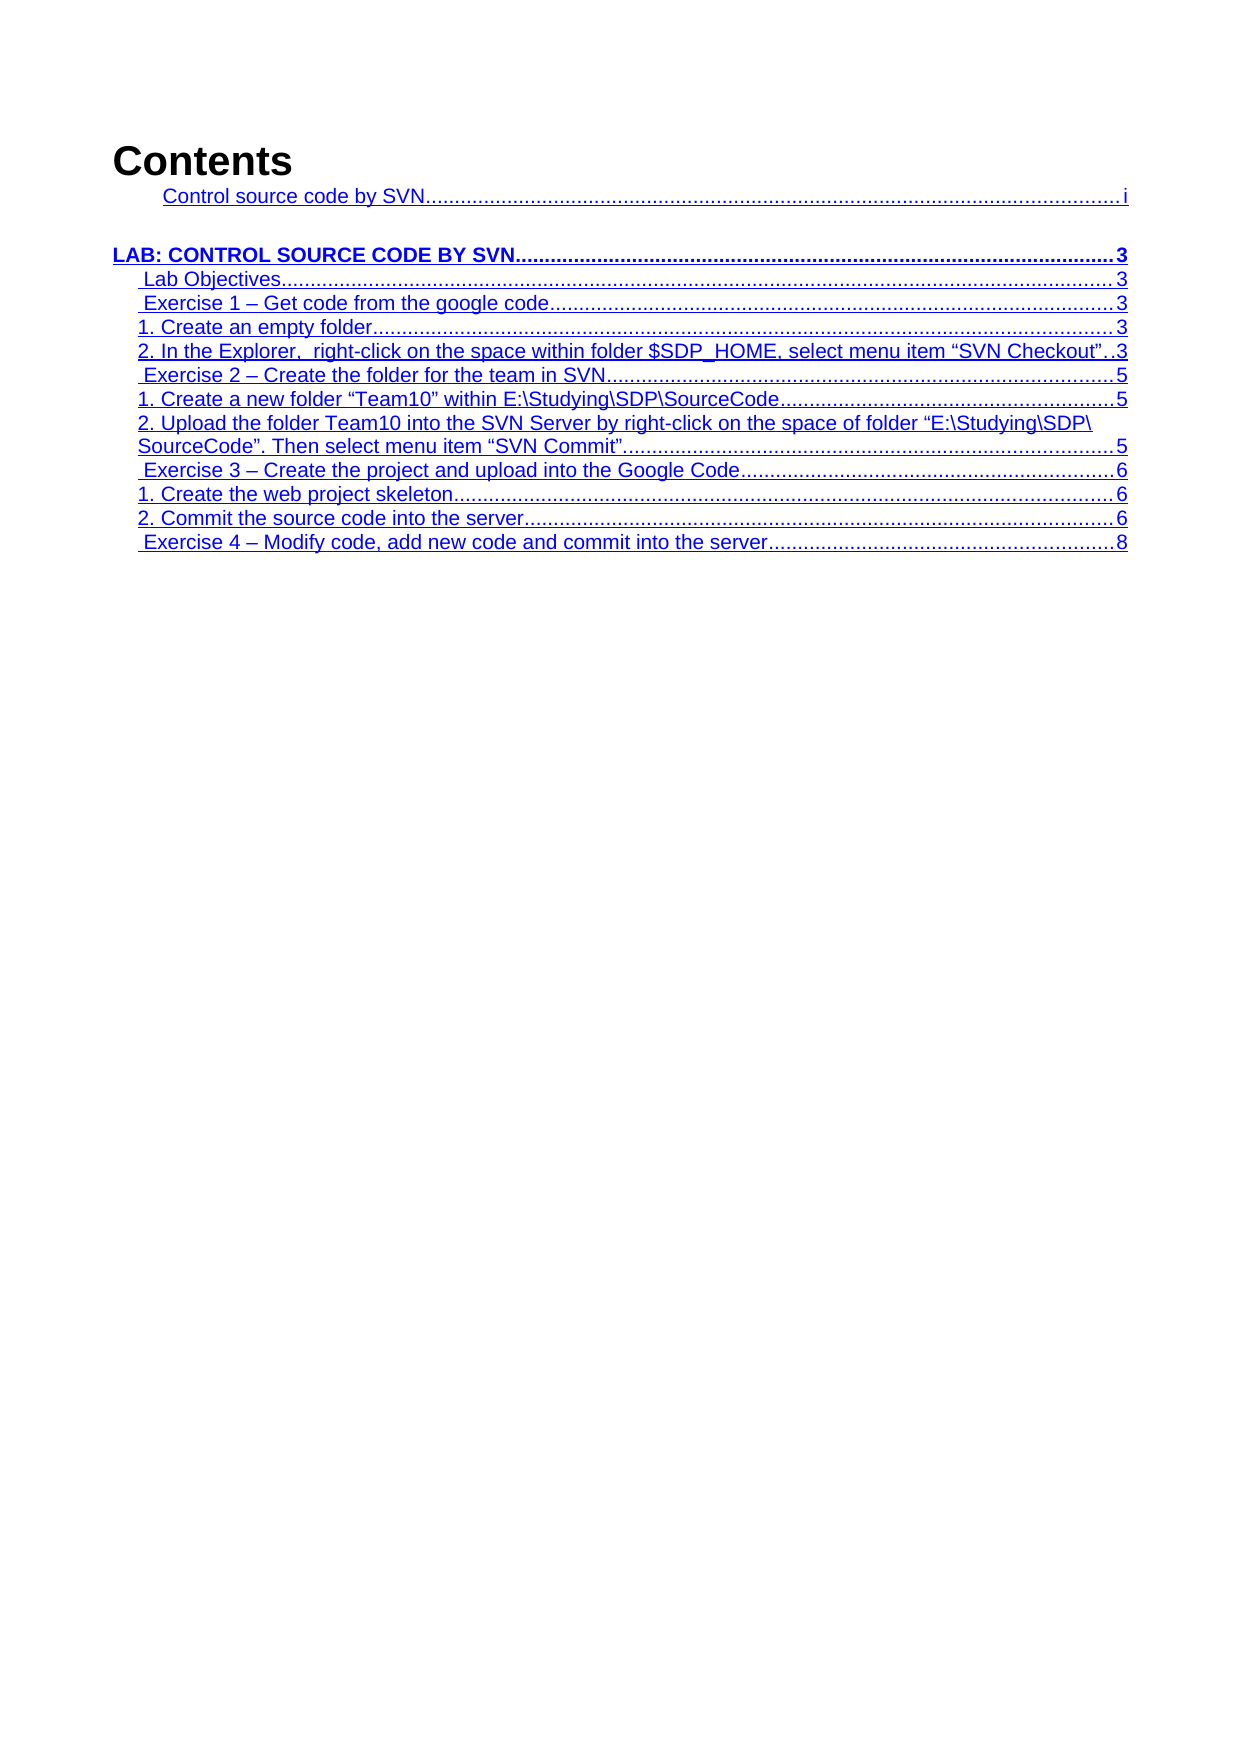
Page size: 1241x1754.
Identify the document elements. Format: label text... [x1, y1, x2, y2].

text 2. Commit the source code into the server 6 [137, 506, 1128, 527]
text 1. Create a new folder “Team10” within E:\Studying\SDP\SourceCode 5 [137, 386, 1128, 407]
text Exercise 2 – Create the folder for the team in SVN 5 [137, 362, 1128, 383]
text Exercise 1 – Get code from the google code 3 [137, 291, 1128, 312]
text 1. Create the web project skeleton 6 [137, 482, 1128, 503]
text Exercise 4 – Modify code, add new code and commit into the server 8 [137, 530, 1128, 551]
text 1. Create an empty folder 3 [137, 314, 1128, 336]
text Contents [112, 136, 1128, 184]
text 2. Upload the folder Team10 into the SVN Server by right-click on the space of folder “E:\Studying\SDP\SourceCode”. Then select menu item “SVN Commit”. 5 [137, 410, 1128, 455]
text Lab Objectives 3 [137, 267, 1128, 288]
text Lab: Control source code by SVN 3 [112, 237, 1128, 264]
text 2. In the Explorer, right-click on the space within folder $SDP_HOME, select menu item “SVN Checkout” 3 [137, 338, 1128, 359]
text Control source code by SVN i [162, 184, 1128, 205]
text Exercise 3 – Create the project and upload into the Google Code 6 [137, 458, 1128, 479]
